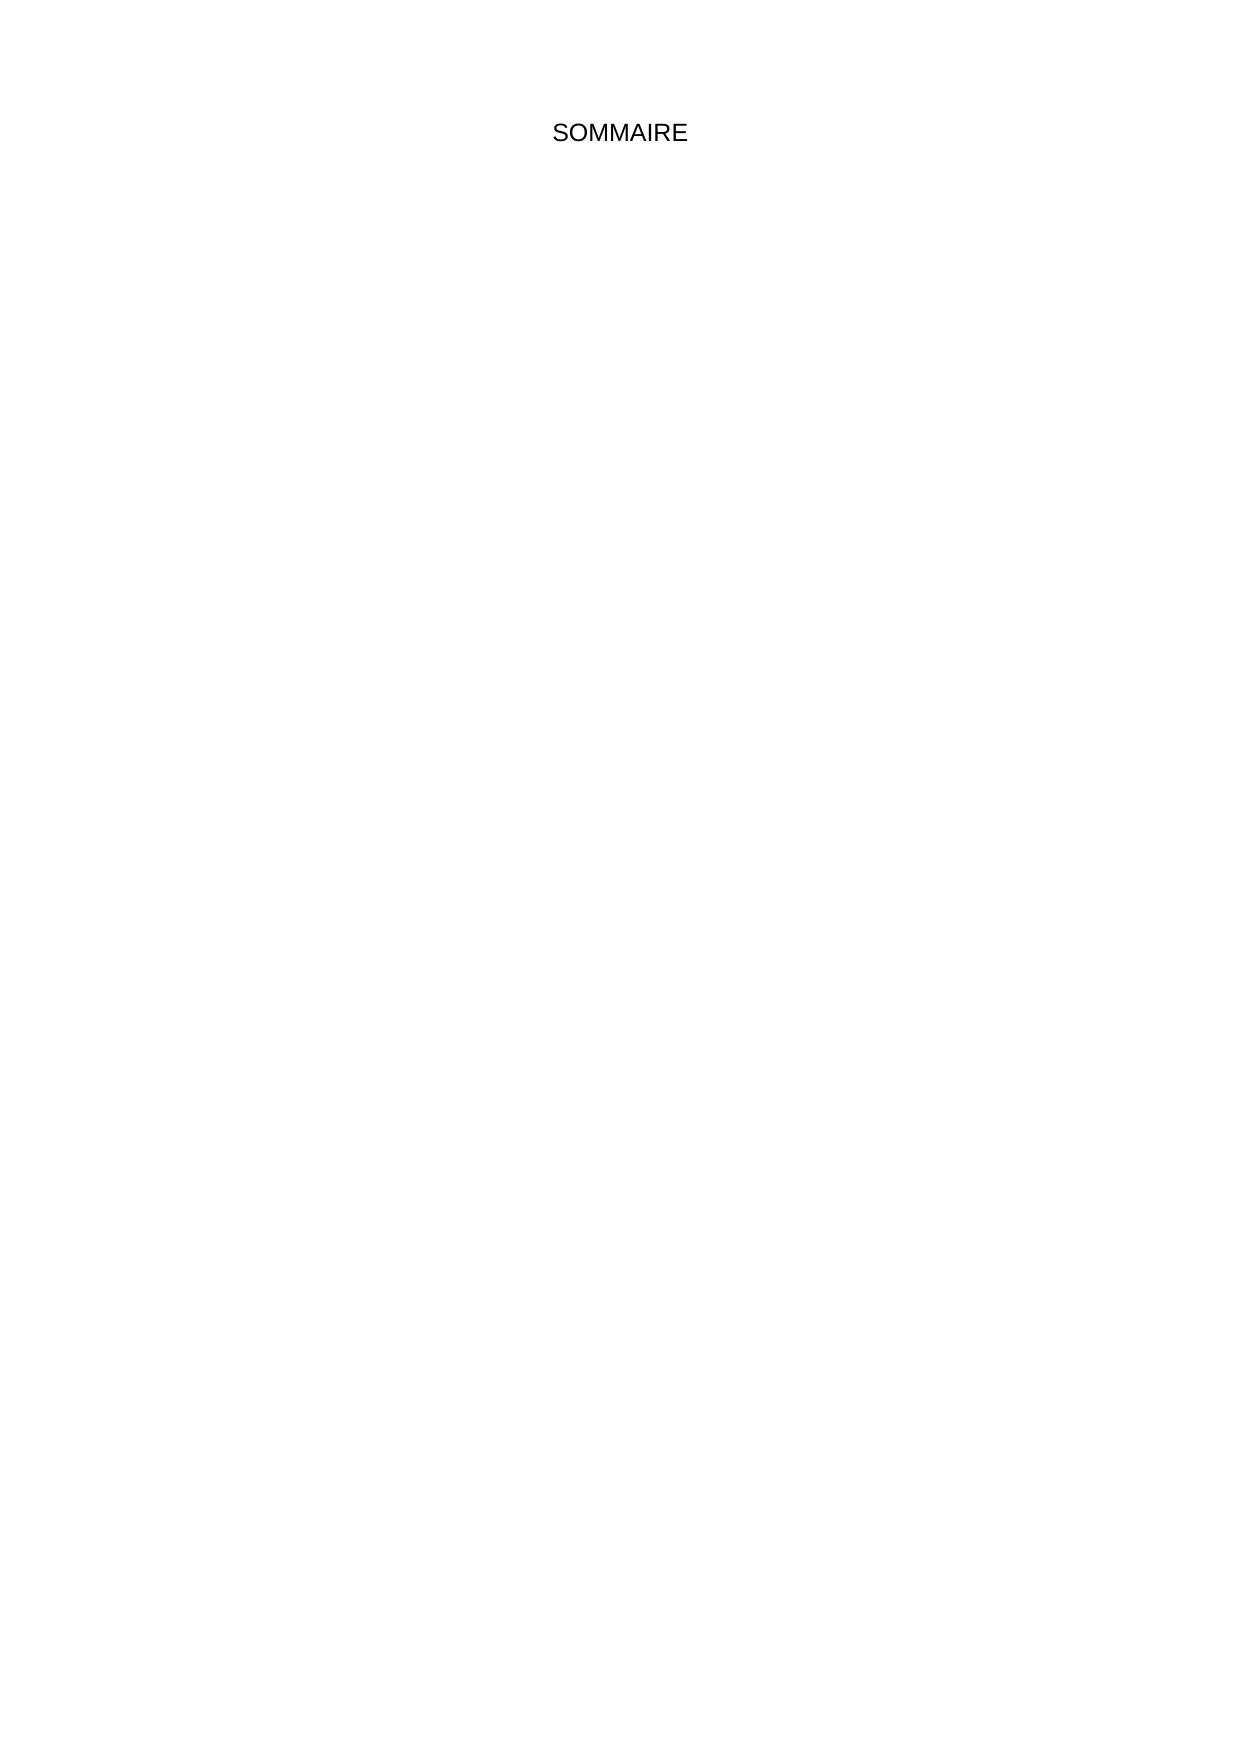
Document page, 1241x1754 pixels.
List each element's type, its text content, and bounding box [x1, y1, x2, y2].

text SOMMAIRE [118, 118, 1122, 147]
